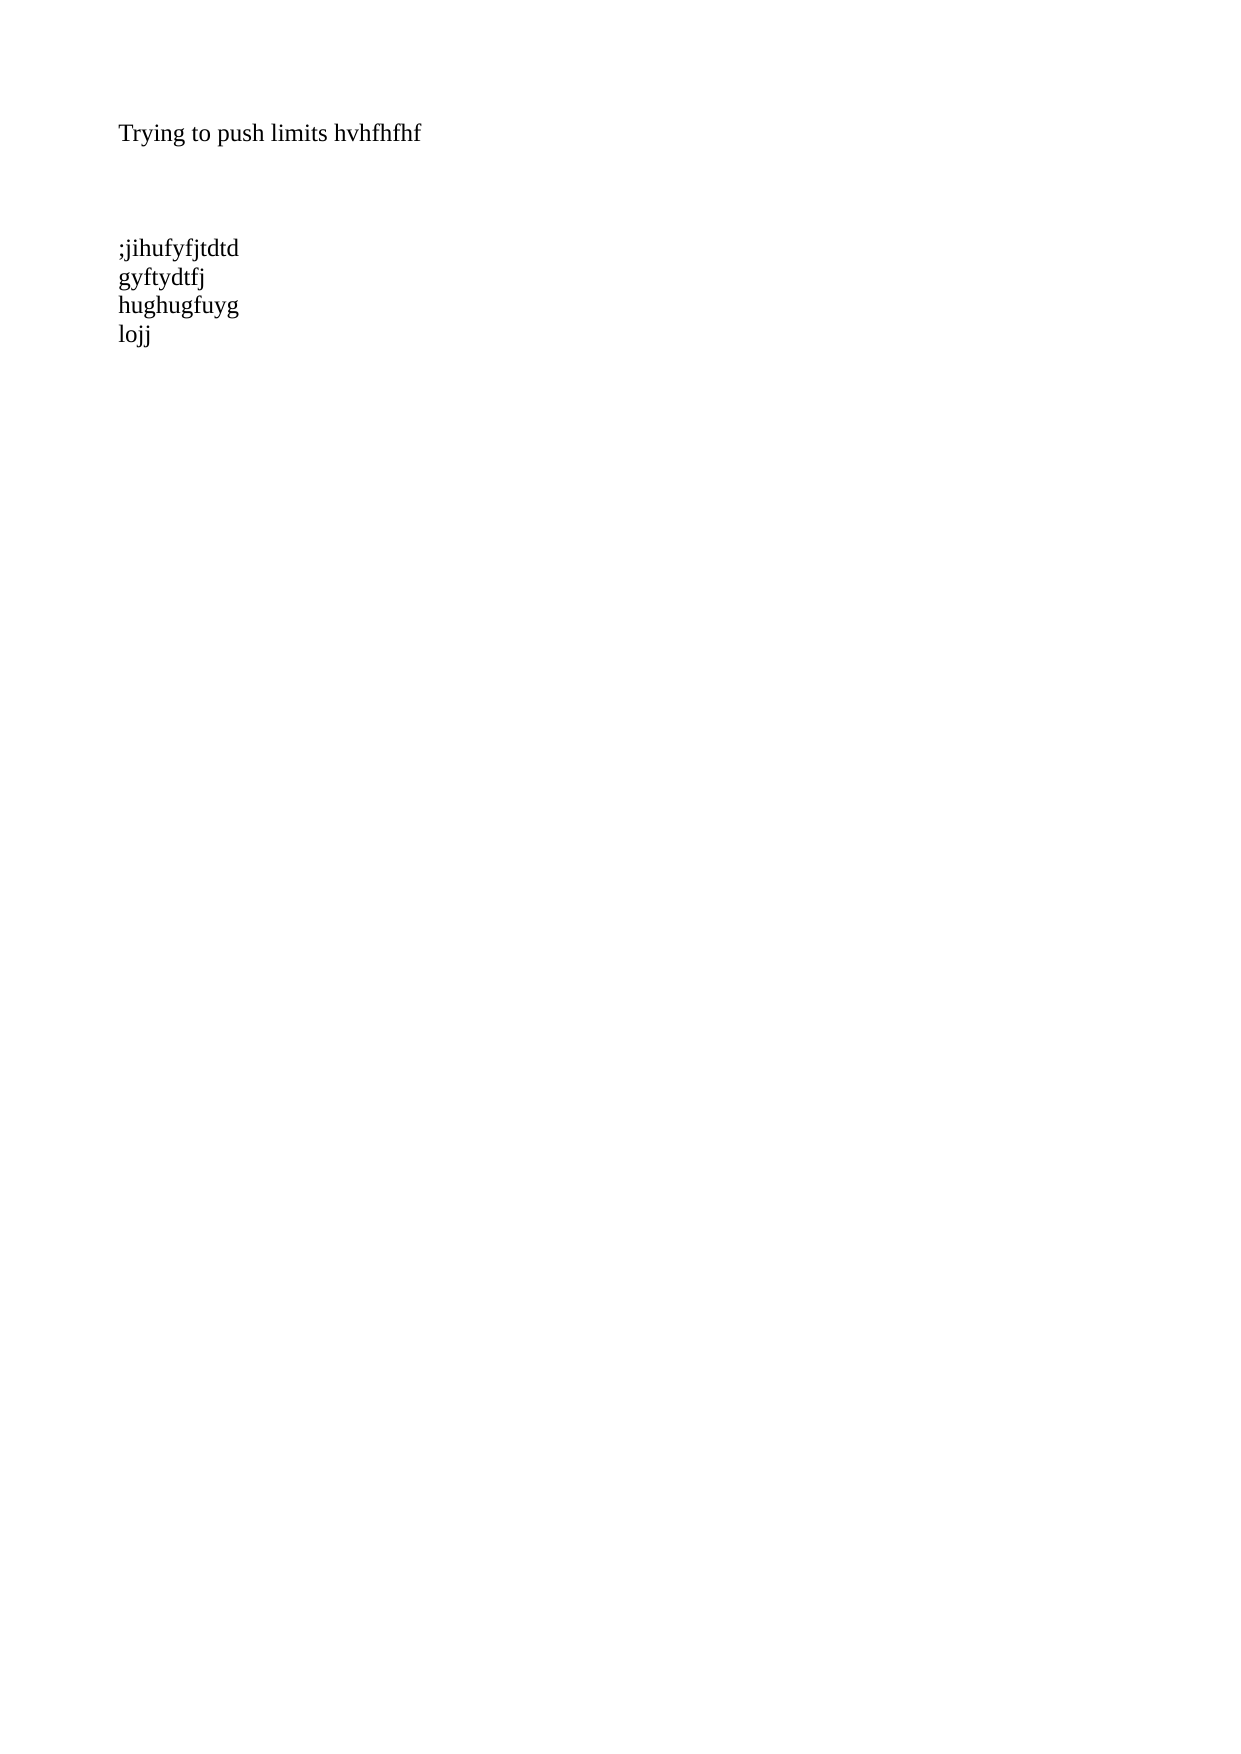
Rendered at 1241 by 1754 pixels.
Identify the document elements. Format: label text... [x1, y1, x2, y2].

text ;jihufyfjtdtd [118, 233, 1122, 262]
text lojj [118, 319, 1122, 348]
text gyftydtfj [118, 262, 1122, 291]
text Trying to push limits hvhfhfhf [118, 118, 1122, 147]
text hughugfuyg [118, 291, 1122, 319]
